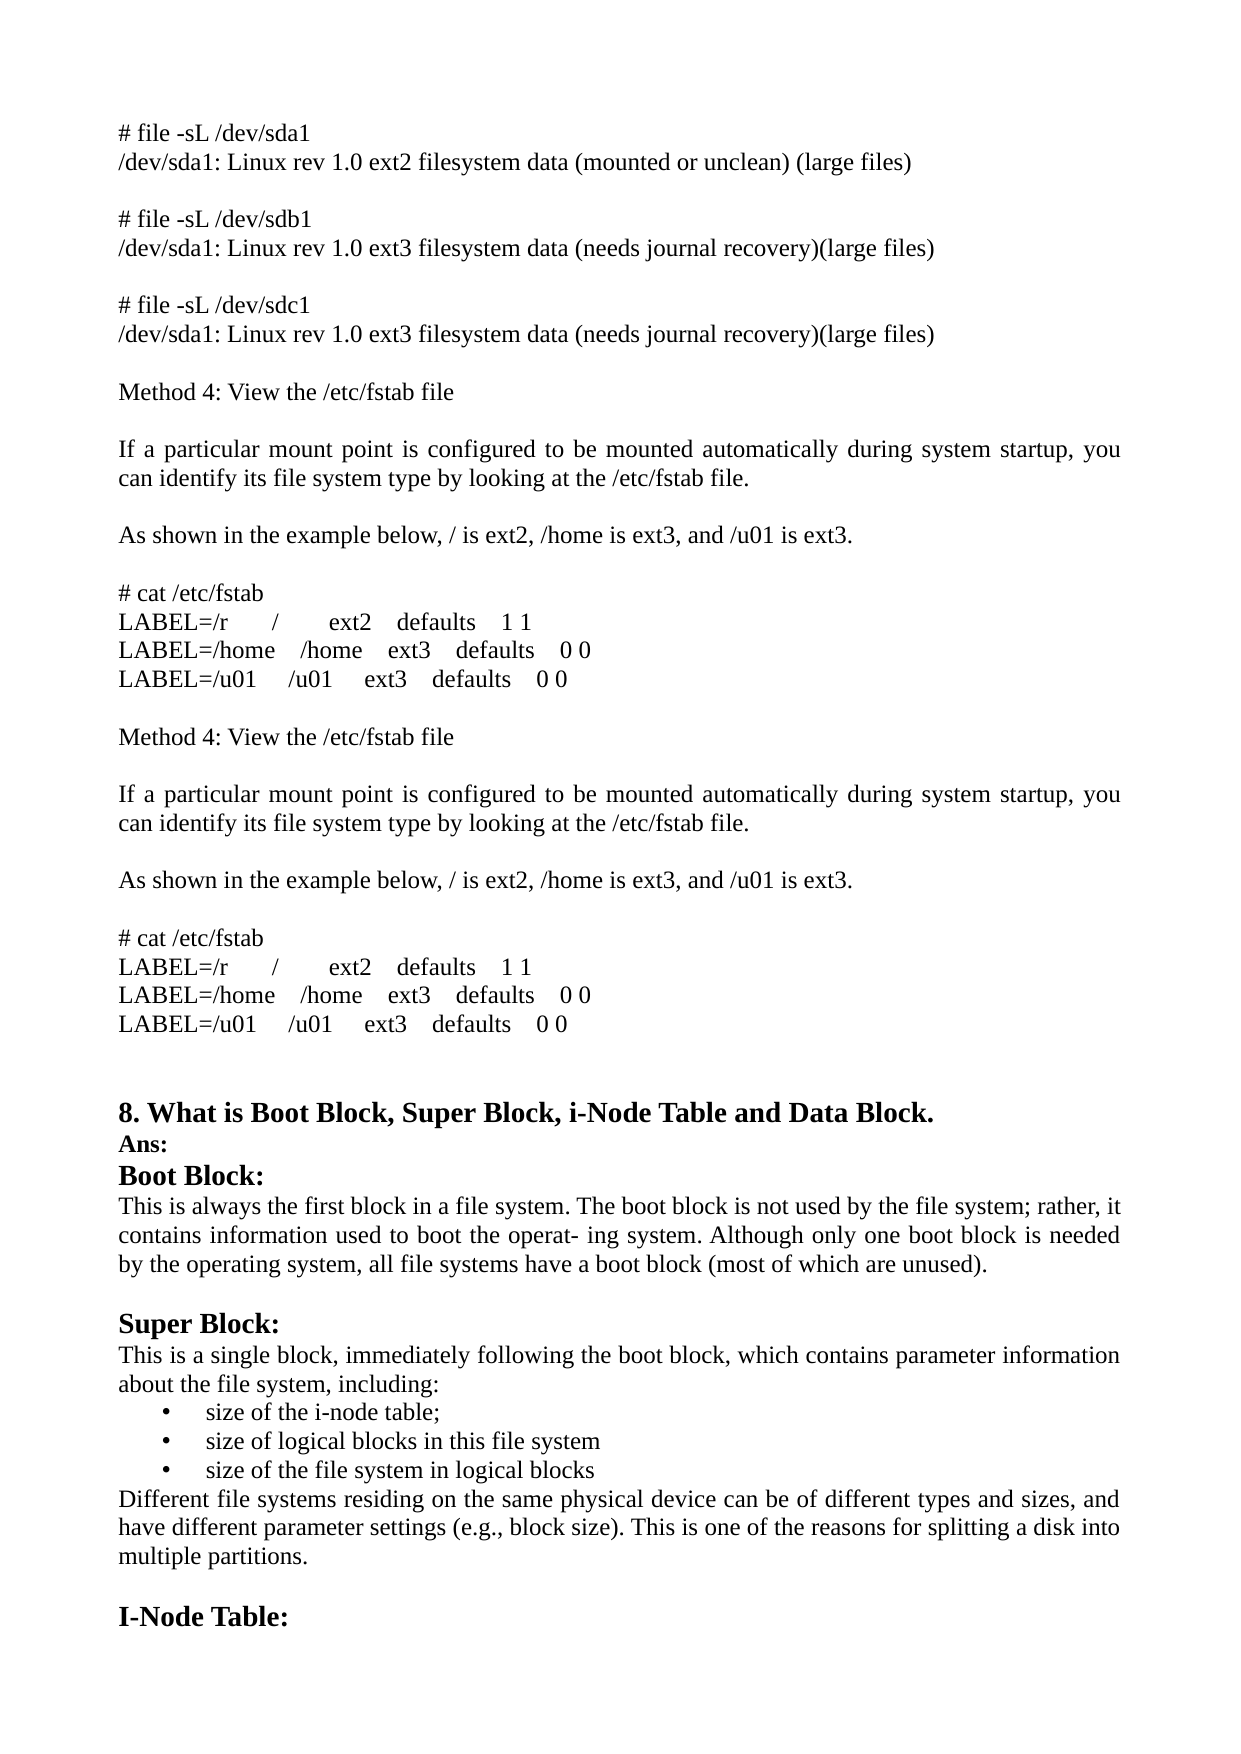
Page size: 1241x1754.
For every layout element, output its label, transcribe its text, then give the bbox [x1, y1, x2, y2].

text Method 4: View the /etc/fstab file [118, 377, 1122, 406]
text This is a single block, immediately following the boot block, which contains parameter information about the file system, including: [118, 1340, 1122, 1397]
text As shown in the example below, / is ext2, /home is ext3, and /u01 is ext3. [118, 866, 1122, 894]
text # cat /etc/fstab [118, 578, 1122, 607]
text /dev/sda1: Linux rev 1.0 ext2 filesystem data (mounted or unclean) (large files) [118, 147, 1122, 176]
text 8. What is Boot Block, Super Block, i-Node Table and Data Block. [118, 1096, 1122, 1129]
text This is always the first block in a file system. The boot block is not used by the file system; rather, it contains information used to boot the operat- ing system. Although only one boot block is needed by the operating system, all file systems have a boot block (most of which are unused). [118, 1191, 1122, 1278]
text Ans: [118, 1129, 1122, 1158]
text # cat /etc/fstab [118, 923, 1122, 952]
list size of the file system in logical blocks [162, 1455, 1122, 1484]
text As shown in the example below, / is ext2, /home is ext3, and /u01 is ext3. [118, 521, 1122, 549]
text I-Node Table: [118, 1599, 1122, 1632]
list size of logical blocks in this file system [162, 1426, 1122, 1455]
text Boot Block: [118, 1158, 1122, 1191]
text LABEL=/u01 /u01 ext3 defaults 0 0 [118, 1009, 1122, 1038]
text LABEL=/r / ext2 defaults 1 1 [118, 952, 1122, 981]
text # file -sL /dev/sdb1 [118, 204, 1122, 233]
text /dev/sda1: Linux rev 1.0 ext3 filesystem data (needs journal recovery)(large files) [118, 319, 1122, 348]
text If a particular mount point is configured to be mounted automatically during system startup, you can identify its file system type by looking at the /etc/fstab file. [118, 779, 1122, 837]
list size of the i-node table; [162, 1397, 1122, 1426]
text Super Block: [118, 1306, 1122, 1340]
text /dev/sda1: Linux rev 1.0 ext3 filesystem data (needs journal recovery)(large files) [118, 233, 1122, 262]
text LABEL=/r / ext2 defaults 1 1 [118, 607, 1122, 636]
text Different file systems residing on the same physical device can be of different types and sizes, and have different parameter settings (e.g., block size). This is one of the reasons for splitting a disk into multiple partitions. [118, 1484, 1122, 1570]
text If a particular mount point is configured to be mounted automatically during system startup, you can identify its file system type by looking at the /etc/fstab file. [118, 434, 1122, 492]
text LABEL=/home /home ext3 defaults 0 0 [118, 981, 1122, 1009]
text LABEL=/u01 /u01 ext3 defaults 0 0 [118, 664, 1122, 693]
text # file -sL /dev/sda1 [118, 118, 1122, 147]
text Method 4: View the /etc/fstab file [118, 722, 1122, 751]
text # file -sL /dev/sdc1 [118, 291, 1122, 319]
text LABEL=/home /home ext3 defaults 0 0 [118, 636, 1122, 664]
